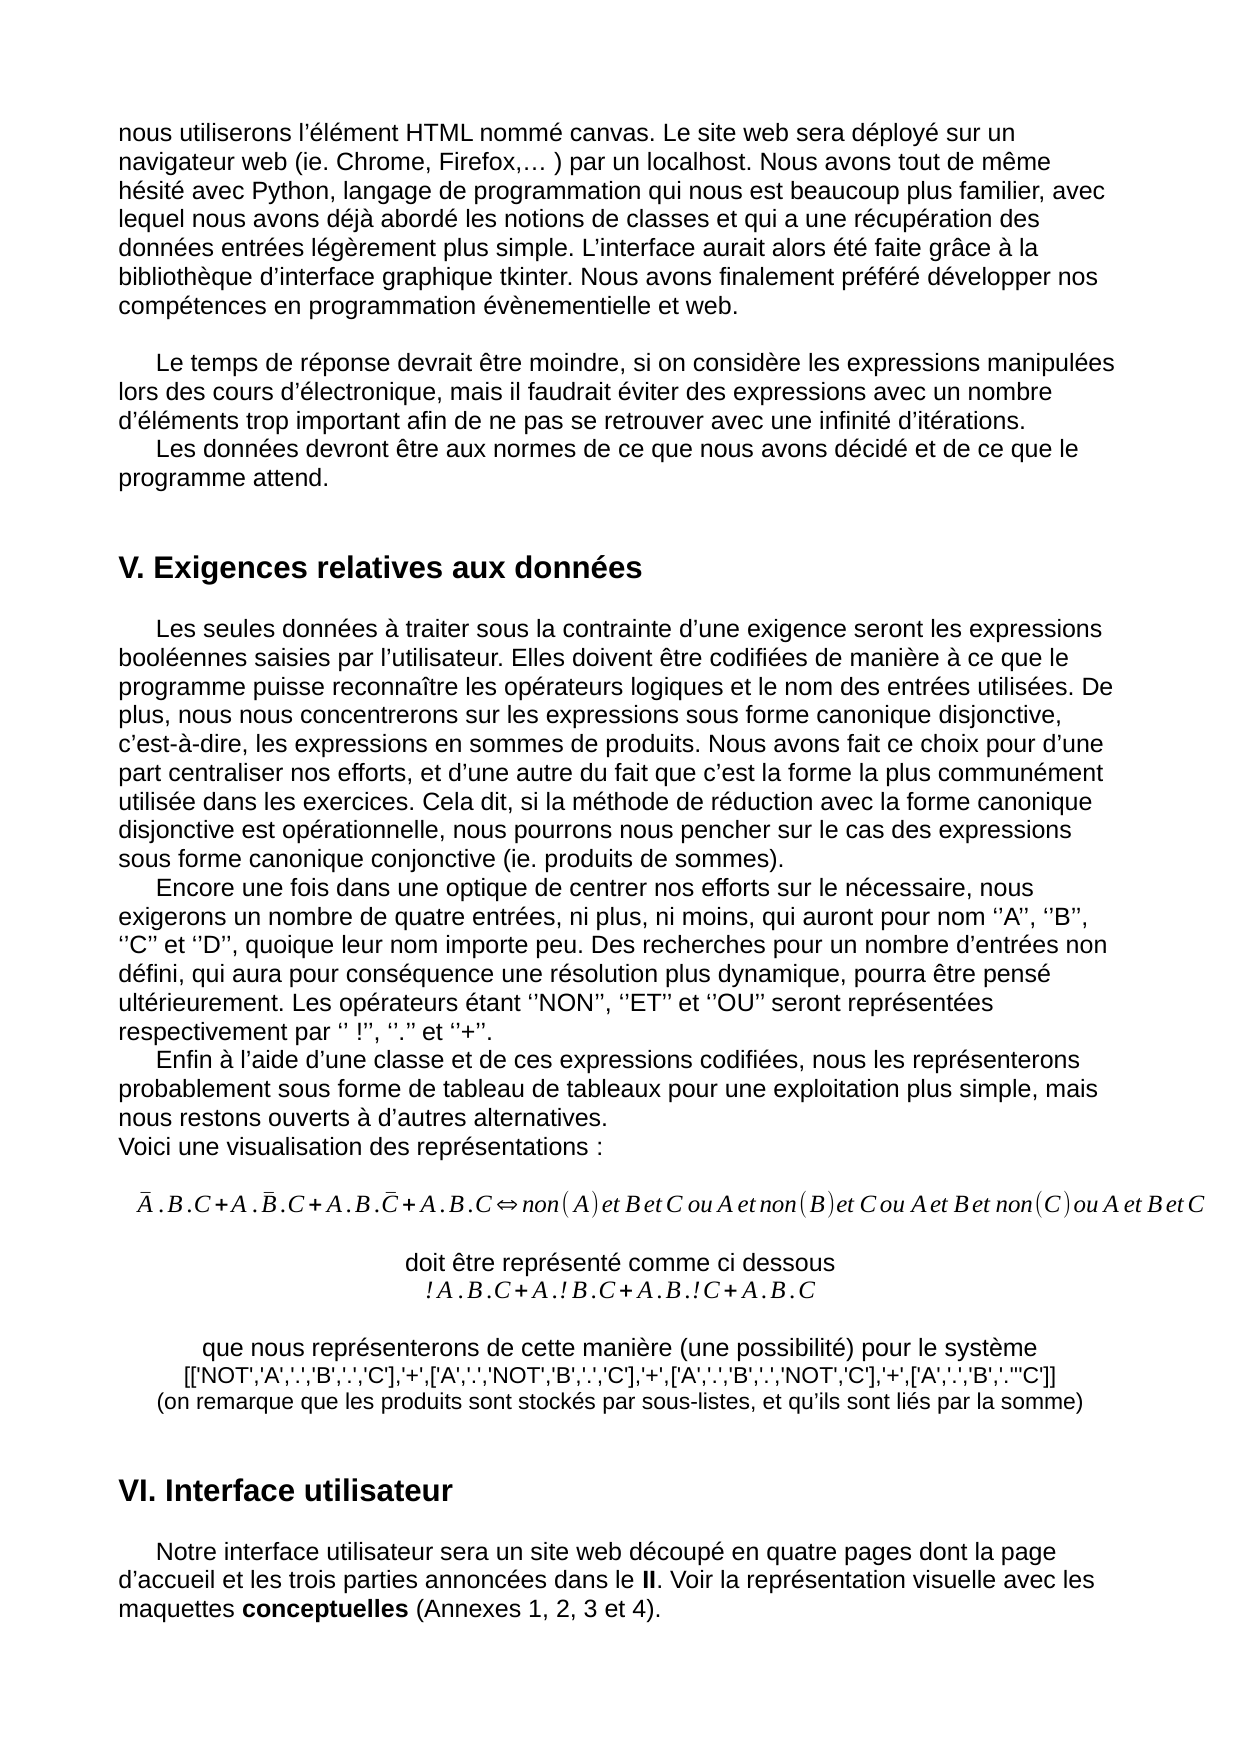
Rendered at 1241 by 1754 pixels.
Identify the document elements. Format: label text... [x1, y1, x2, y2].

text Notre interface utilisateur sera un site web découpé en quatre pages dont la page d’accueil et les trois parties annoncées dans le II. Voir la représentation visuelle avec les maquettes conceptuelles (Annexes 1, 2, 3 et 4). [118, 1536, 1122, 1623]
text Le temps de réponse devrait être moindre, si on considère les expressions manipulées lors des cours d’électronique, mais il faudrait éviter des expressions avec un nombre d’éléments trop important afin de ne pas se retrouver avec une infinité d’itérations. [118, 348, 1122, 434]
text doit être représenté comme ci dessous [118, 1248, 1122, 1276]
text Voici une visualisation des représentations : [118, 1132, 1122, 1160]
text Encore une fois dans une optique de centrer nos efforts sur le nécessaire, nous exigerons un nombre de quatre entrées, ni plus, ni moins, qui auront pour nom ‘’A’’, ‘’B’’, ‘’C’’ et ‘’D’’, quoique leur nom importe peu. Des recherches pour un nombre d’entrées non défini, qui aura pour conséquence une résolution plus dynamique, pourra être pensé ultérieurement. Les opérateurs étant ‘’NON’’, ‘’ET’’ et ‘’OU’’ seront représentées respectivement par ‘’ !’’, ‘’.’’ et ‘’+’’. [118, 873, 1122, 1045]
text VI. Interface utilisateur [118, 1472, 1122, 1508]
text que nous représenterons de cette manière (une possibilité) pour le système [118, 1333, 1122, 1362]
text (on remarque que les produits sont stockés par sous-listes, et qu’ils sont liés par la somme) [118, 1388, 1122, 1414]
text Enfin à l’aide d’une classe et de ces expressions codifiées, nous les représenterons probablement sous forme de tableau de tableaux pour une exploitation plus simple, mais nous restons ouverts à d’autres alternatives. [118, 1045, 1122, 1132]
text [['NOT','A','.','B','.','C'],'+',['A','.','NOT','B','.','C'],'+',['A','.','B','.','NOT','C'],'+',['A','.','B','.'''C']] [118, 1362, 1122, 1388]
text Les données devront être aux normes de ce que nous avons décidé et de ce que le programme attend. [118, 434, 1122, 492]
text Les seules données à traiter sous la contrainte d’une exigence seront les expressions booléennes saisies par l’utilisateur. Elles doivent être codifiées de manière à ce que le programme puisse reconnaître les opérateurs logiques et le nom des entrées utilisées. De plus, nous nous concentrerons sur les expressions sous forme canonique disjonctive, c’est-à-dire, les expressions en sommes de produits. Nous avons fait ce choix pour d’une part centraliser nos efforts, et d’une autre du fait que c’est la forme la plus communément utilisée dans les exercices. Cela dit, si la méthode de réduction avec la forme canonique disjonctive est opérationnelle, nous pourrons nous pencher sur le cas des expressions sous forme canonique conjonctive (ie. produits de sommes). [118, 614, 1122, 873]
text nous utiliserons l’élément HTML nommé canvas. Le site web sera déployé sur un navigateur web (ie. Chrome, Firefox,… ) par un localhost. Nous avons tout de même hésité avec Python, langage de programmation qui nous est beaucoup plus familier, avec lequel nous avons déjà abordé les notions de classes et qui a une récupération des données entrées légèrement plus simple. L’interface aurait alors été faite grâce à la bibliothèque d’interface graphique tkinter. Nous avons finalement préféré développer nos compétences en programmation évènementielle et web. [118, 118, 1122, 319]
text V. Exigences relatives aux données [118, 549, 1122, 585]
